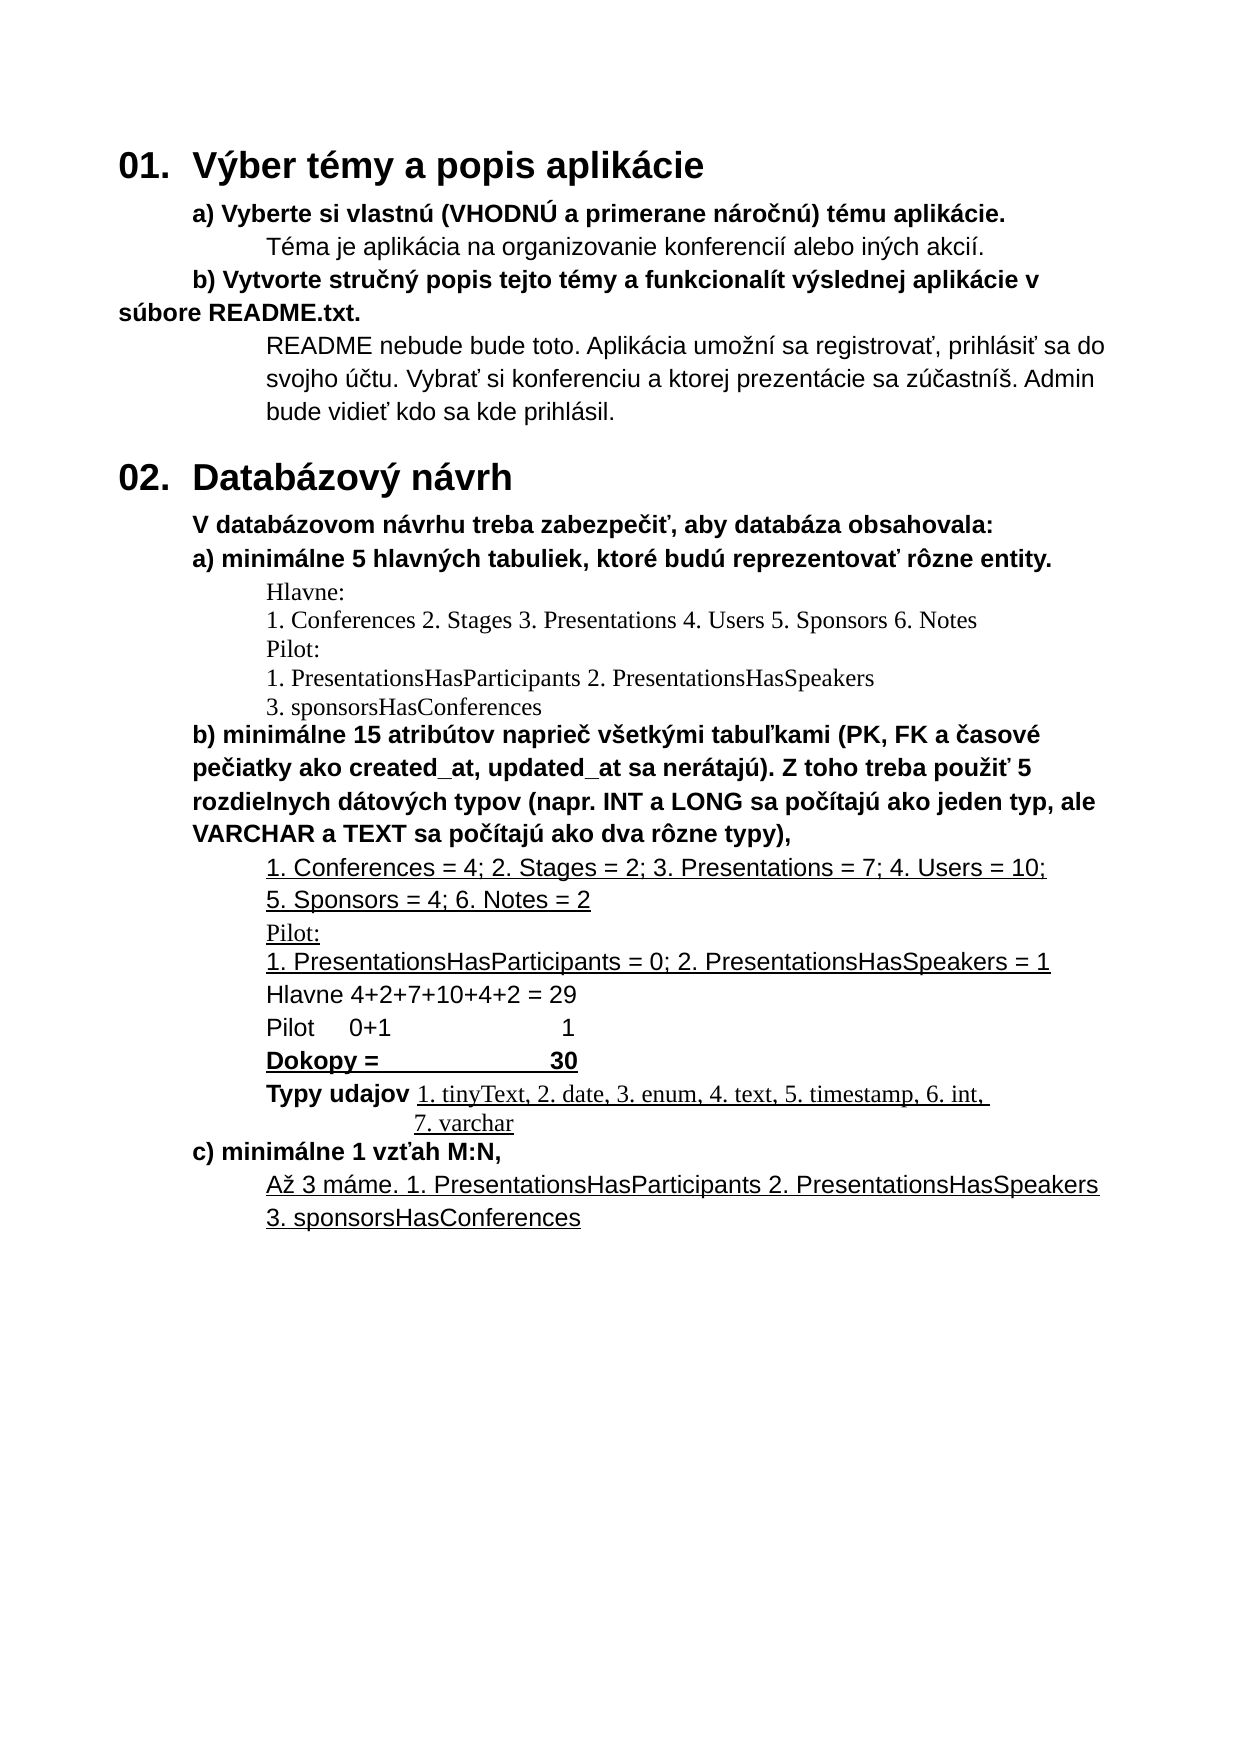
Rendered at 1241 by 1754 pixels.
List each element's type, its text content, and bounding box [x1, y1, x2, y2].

text Až 3 máme. 1. PresentationsHasParticipants 2. PresentationsHasSpeakers [118, 1170, 1122, 1199]
text Téma je aplikácia na organizovanie konferencií alebo iných akcií. [118, 232, 1122, 261]
text a) Vyberte si vlastnú (VHODNÚ a primerane náročnú) tému aplikácie. [118, 199, 1122, 227]
text 7. varchar [118, 1108, 1122, 1137]
text 1. PresentationsHasParticipants = 0; 2. PresentationsHasSpeakers = 1 [118, 947, 1122, 976]
text Dokopy = 30 [118, 1046, 1122, 1075]
text b) minimálne 15 atribútov naprieč všetkými tabuľkami (PK, FK a časové pečiatky ako created_at, updated_at sa nerátajú). Z toho treba použiť 5 rozdielnych dátových typov (napr. INT a LONG sa počítajú ako jeden typ, ale VARCHAR a TEXT sa počítajú ako dva rôzne typy), [118, 720, 1122, 848]
text V databázovom návrhu treba zabezpečiť, aby databáza obsahovala: [118, 511, 1122, 539]
text 1. Conferences 2. Stages 3. Presentations 4. Users 5. Sponsors 6. Notes [118, 605, 1122, 634]
subtitle 02. Databázový návrh [118, 455, 1122, 498]
text 3. sponsorsHasConferences [118, 692, 1122, 720]
text Hlavne 4+2+7+10+4+2 = 29 [118, 980, 1122, 1009]
text 3. sponsorsHasConferences [118, 1203, 1122, 1232]
text c) minimálne 1 vzťah M:N, [118, 1137, 1122, 1166]
text 1. PresentationsHasParticipants 2. PresentationsHasSpeakers [118, 663, 1122, 692]
text Hlavne: [118, 577, 1122, 605]
text Typy udajov 1. tinyText, 2. date, 3. enum, 4. text, 5. timestamp, 6. int, [118, 1079, 1122, 1108]
text 1. Conferences = 4; 2. Stages = 2; 3. Presentations = 7; 4. Users = 10; [118, 852, 1122, 881]
text a) minimálne 5 hlavných tabuliek, ktoré budú reprezentovať rôzne entity. [118, 543, 1122, 572]
text Pilot: [118, 918, 1122, 947]
text Pilot: [118, 634, 1122, 663]
subtitle 01. Výber témy a popis aplikácie [118, 143, 1122, 186]
text 5. Sponsors = 4; 6. Notes = 2 [118, 886, 1122, 914]
text Pilot 0+1 1 [118, 1013, 1122, 1042]
text b) Vytvorte stručný popis tejto témy a funkcionalít výslednej aplikácie v súbore README.txt. [118, 265, 1122, 327]
text README nebude bude toto. Aplikácia umožní sa registrovať, prihlásiť sa do svojho účtu. Vybrať si konferenciu a ktorej prezentácie sa zúčastníš. Admin bude vidieť kdo sa kde prihlásil. [118, 331, 1122, 426]
